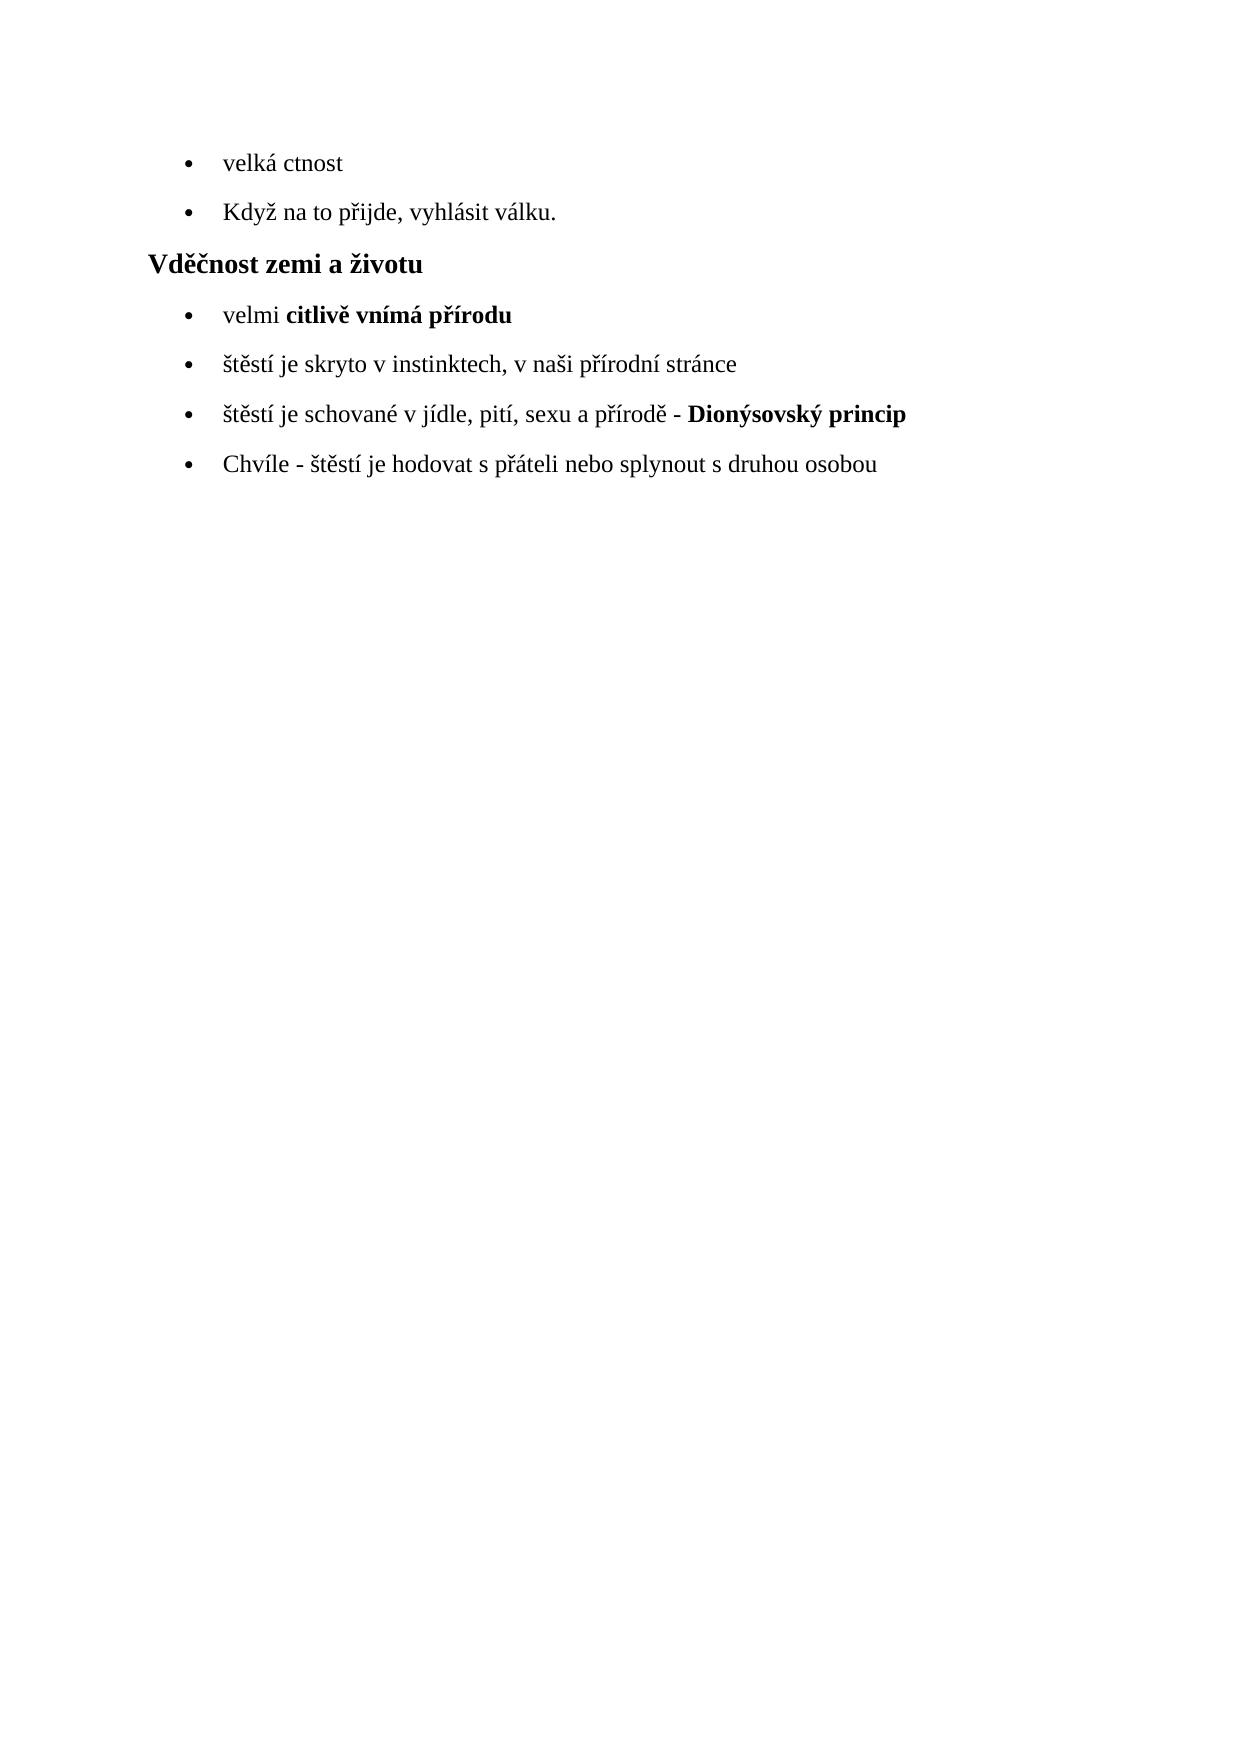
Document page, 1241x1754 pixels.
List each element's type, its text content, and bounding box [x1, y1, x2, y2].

list štěstí je schované v jídle, pití, sexu a přírodě - Dionýsovský princip [185, 399, 1093, 428]
subtitle Vděčnost zemi a životu [148, 247, 1093, 279]
list Chvíle - štěstí je hodovat s přáteli nebo splynout s druhou osobou [185, 449, 1093, 477]
list velká ctnost [185, 148, 1093, 176]
list Když na to přijde, vyhlásit válku. [185, 197, 1093, 226]
list štěstí je skryto v instinktech, v naši přírodní stránce [185, 349, 1093, 378]
list velmi citlivě vnímá přírodu [185, 300, 1093, 329]
